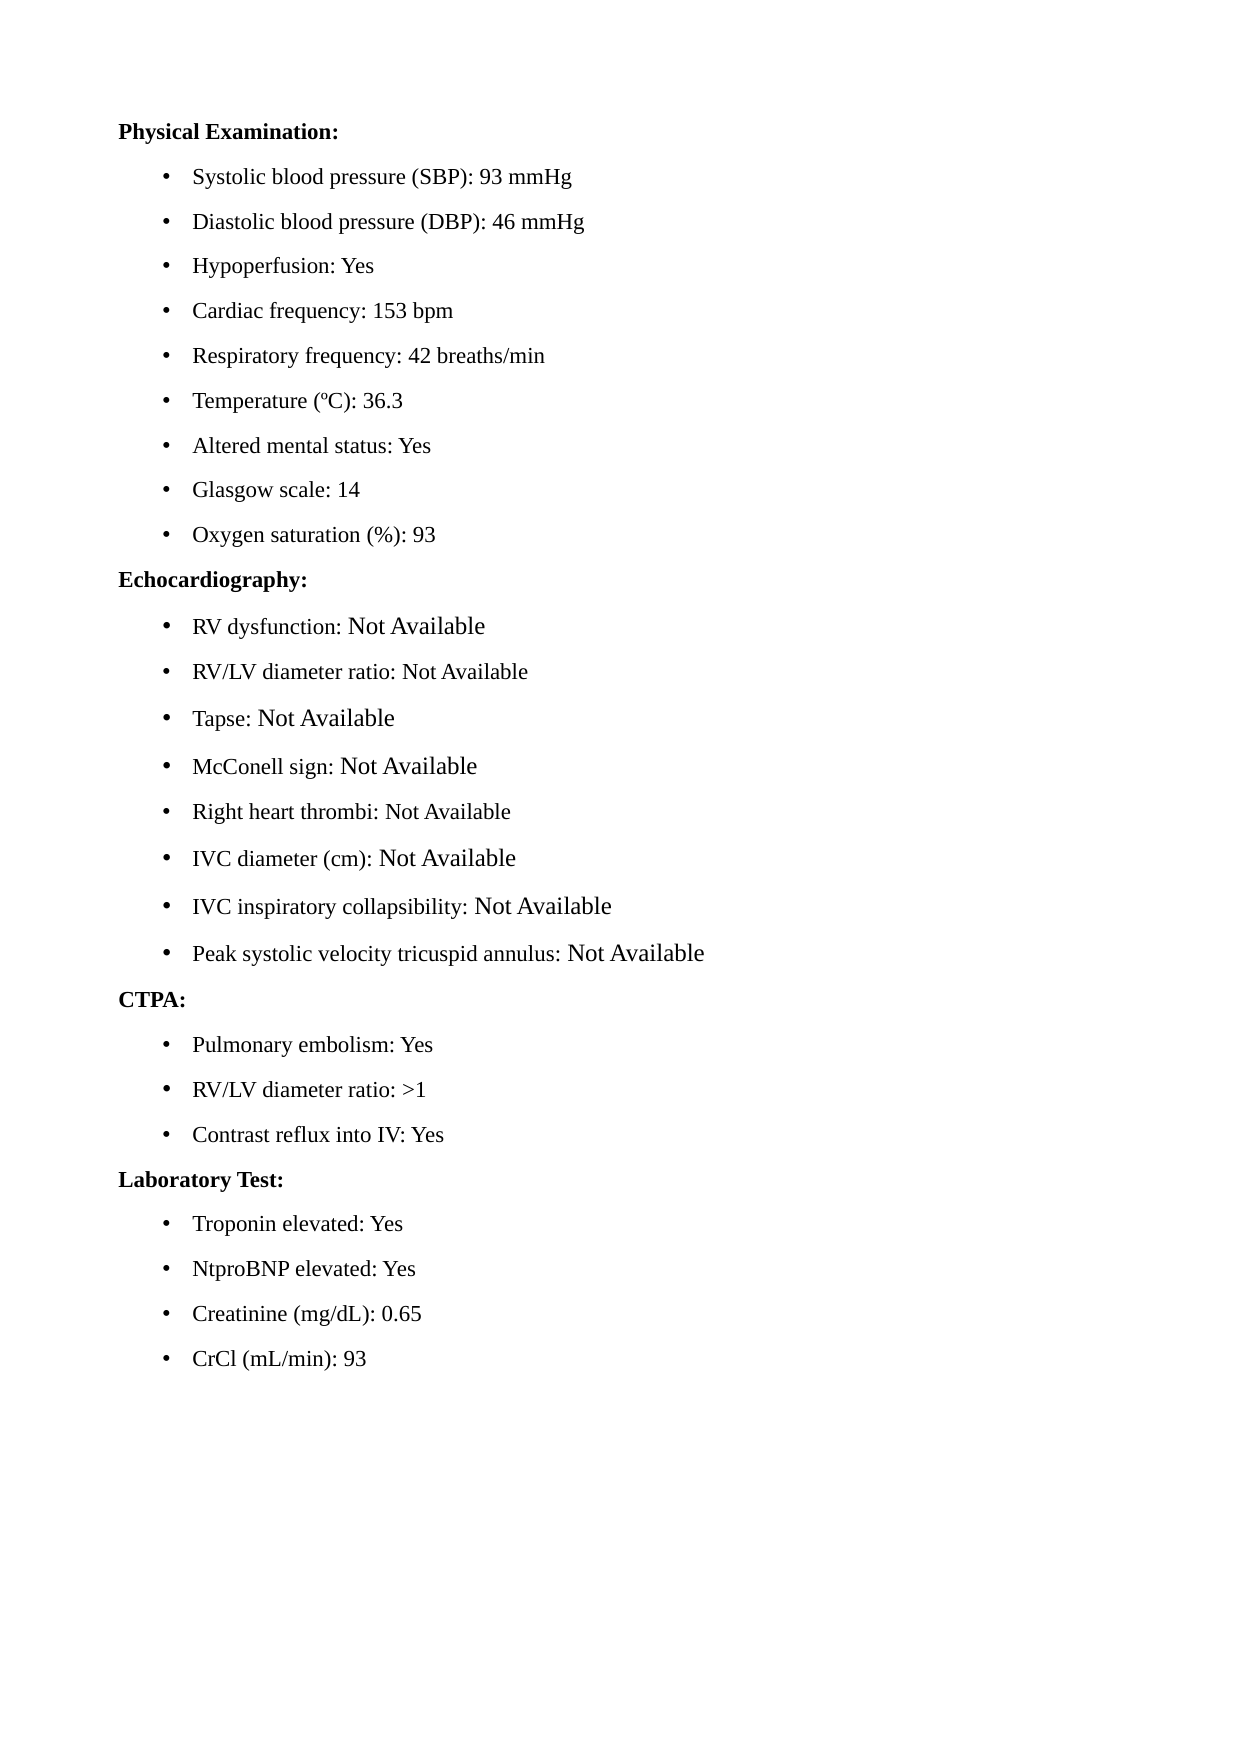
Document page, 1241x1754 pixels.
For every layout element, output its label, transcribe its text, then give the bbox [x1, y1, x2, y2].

list RV/LV diameter ratio: >1 [162, 1076, 1122, 1102]
text Echocardiography: [118, 566, 1122, 592]
list Troponin elevated: Yes [162, 1211, 1122, 1237]
list Contrast reflux into IV: Yes [162, 1121, 1122, 1147]
list Right heart thrombi: Not Available [162, 798, 1122, 825]
list IVC inspiratory collapsibility: Not Available [162, 891, 1122, 919]
list NtproBNP elevated: Yes [162, 1255, 1122, 1282]
list Tapse: Not Available [162, 703, 1122, 732]
text Physical Examination: [118, 118, 1122, 144]
list Diastolic blood pressure (DBP): 46 mmHg [162, 208, 1122, 234]
list Creatinine (mg/dL): 0.65 [162, 1300, 1122, 1326]
list CrCl (mL/min): 93 [162, 1345, 1122, 1371]
list Oxygen saturation (%): 93 [162, 521, 1122, 548]
list Altered mental status: Yes [162, 432, 1122, 458]
text Laboratory Test: [118, 1166, 1122, 1192]
list RV/LV diameter ratio: Not Available [162, 658, 1122, 685]
list Respiratory frequency: 42 breaths/min [162, 342, 1122, 368]
list Temperature (ºC): 36.3 [162, 387, 1122, 413]
list Hypoperfusion: Yes [162, 252, 1122, 279]
list Cardiac frequency: 153 bpm [162, 297, 1122, 324]
list McConell sign: Not Available [162, 751, 1122, 779]
list IVC diameter (cm): Not Available [162, 843, 1122, 872]
list Systolic blood pressure (SBP): 93 mmHg [162, 163, 1122, 189]
list Pulmonary embolism: Yes [162, 1031, 1122, 1057]
text CTPA: [118, 986, 1122, 1012]
list Glasgow scale: 14 [162, 476, 1122, 503]
list RV dysfunction: Not Available [162, 611, 1122, 639]
list Peak systolic velocity tricuspid annulus: Not Available [162, 938, 1122, 967]
